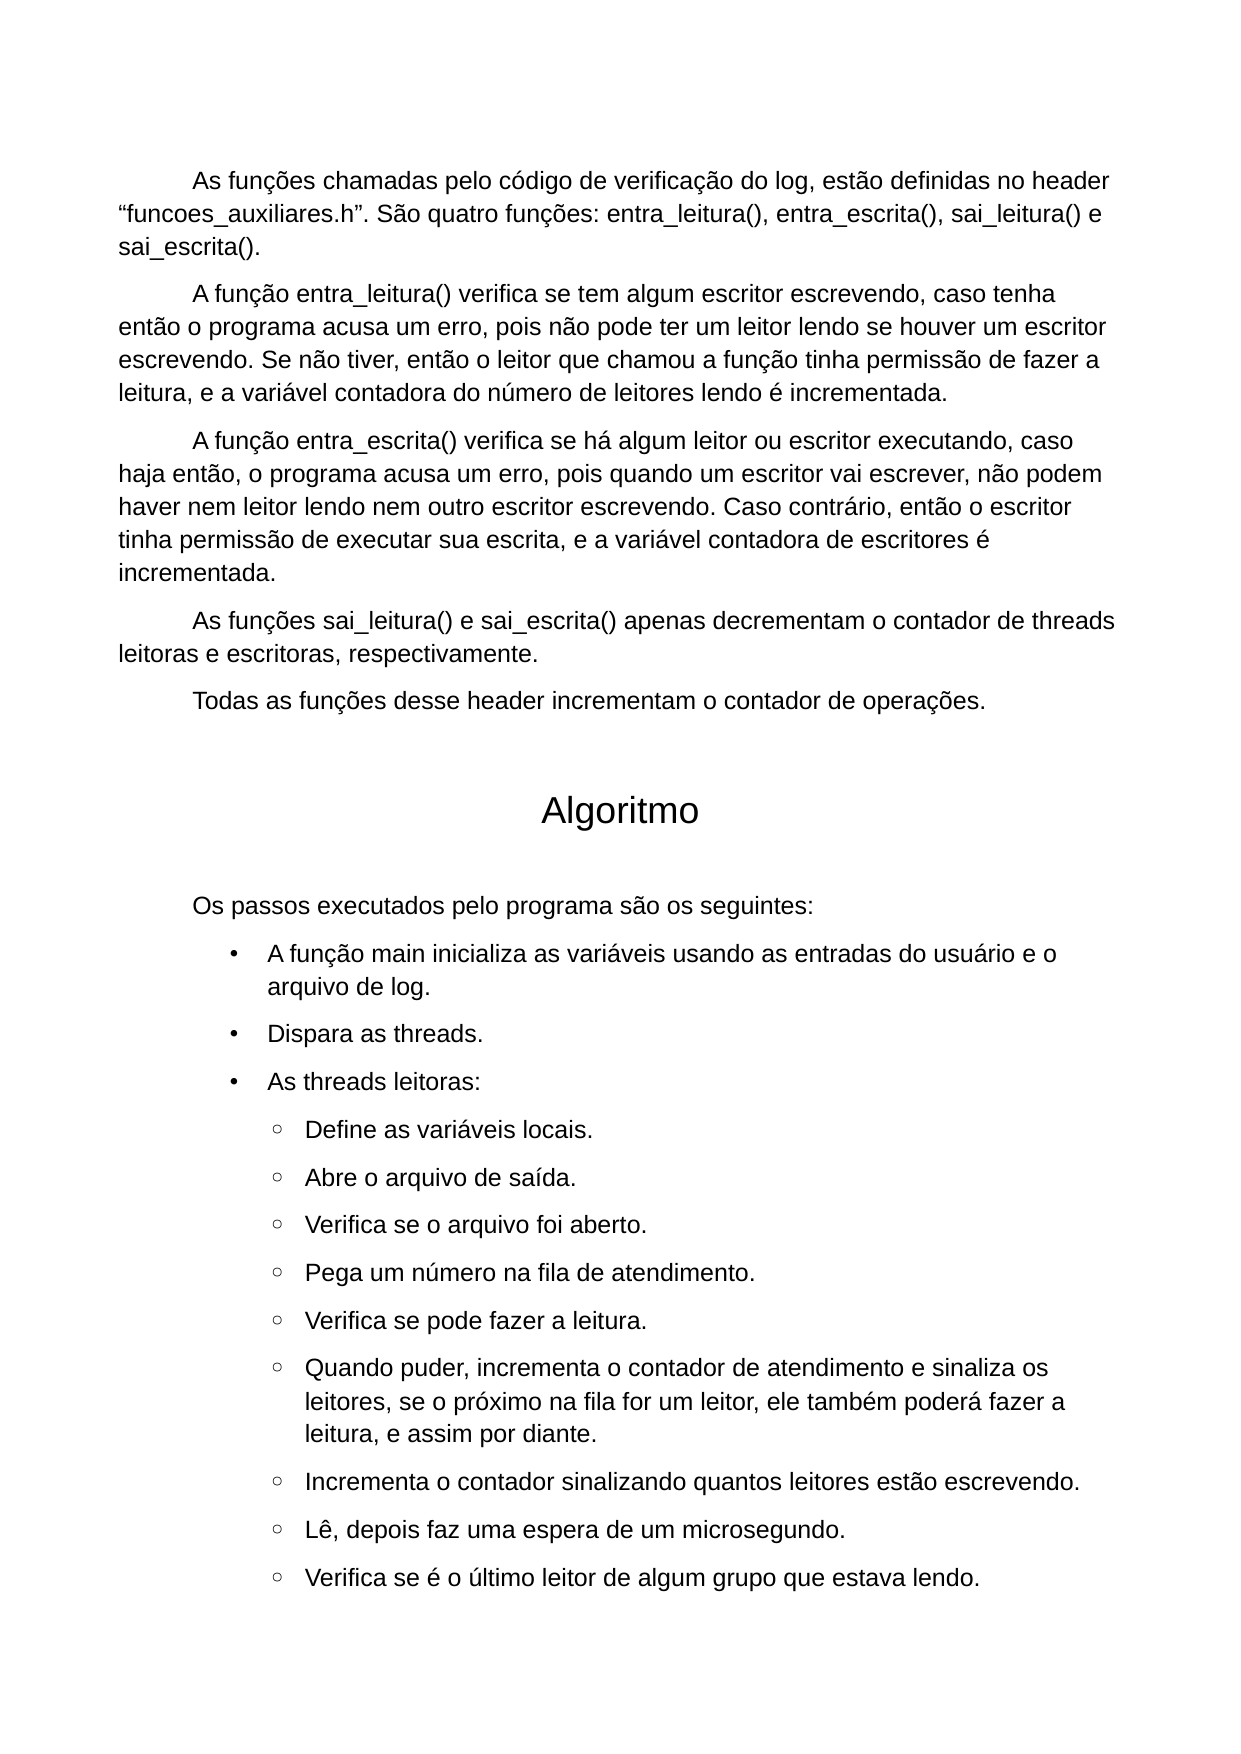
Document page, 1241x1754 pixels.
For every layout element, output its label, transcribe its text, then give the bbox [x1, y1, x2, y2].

list Verifica se o arquivo foi aberto. [267, 1210, 1122, 1239]
list Dispara as threads. [229, 1019, 1122, 1048]
list Pega um número na fila de atendimento. [267, 1258, 1122, 1287]
text As funções chamadas pelo código de verificação do log, estão definidas no header “funcoes_auxiliares.h”. São quatro funções: entra_leitura(), entra_escrita(), sai_leitura() e sai_escrita(). [118, 166, 1122, 261]
list Define as variáveis locais. [267, 1115, 1122, 1144]
text As funções sai_leitura() e sai_escrita() apenas decrementam o contador de threads leitoras e escritoras, respectivamente. [118, 606, 1122, 667]
list Incrementa o contador sinalizando quantos leitores estão escrevendo. [267, 1467, 1122, 1496]
text Os passos executados pelo programa são os seguintes: [118, 891, 1122, 920]
list Verifica se é o último leitor de algum grupo que estava lendo. [267, 1562, 1122, 1591]
list Verifica se pode fazer a leitura. [267, 1306, 1122, 1334]
text A função entra_leitura() verifica se tem algum escritor escrevendo, caso tenha então o programa acusa um erro, pois não pode ter um leitor lendo se houver um escritor escrevendo. Se não tiver, então o leitor que chamou a função tinha permissão de fazer a leitura, e a variável contadora do número de leitores lendo é incrementada. [118, 279, 1122, 407]
text Todas as funções desse header incrementam o contador de operações. [118, 686, 1122, 715]
subtitle Algoritmo [118, 788, 1122, 831]
list Quando puder, incrementa o contador de atendimento e sinaliza os leitores, se o próximo na fila for um leitor, ele também poderá fazer a leitura, e assim por diante. [267, 1353, 1122, 1448]
text A função entra_escrita() verifica se há algum leitor ou escritor executando, caso haja então, o programa acusa um erro, pois quando um escritor vai escrever, não podem haver nem leitor lendo nem outro escritor escrevendo. Caso contrário, então o escritor tinha permissão de executar sua escrita, e a variável contadora de escritores é incrementada. [118, 426, 1122, 587]
list As threads leitoras: [229, 1067, 1122, 1096]
list Lê, depois faz uma espera de um microsegundo. [267, 1515, 1122, 1544]
list A função main inicializa as variáveis usando as entradas do usuário e o arquivo de log. [229, 939, 1122, 1001]
list Abre o arquivo de saída. [267, 1162, 1122, 1191]
